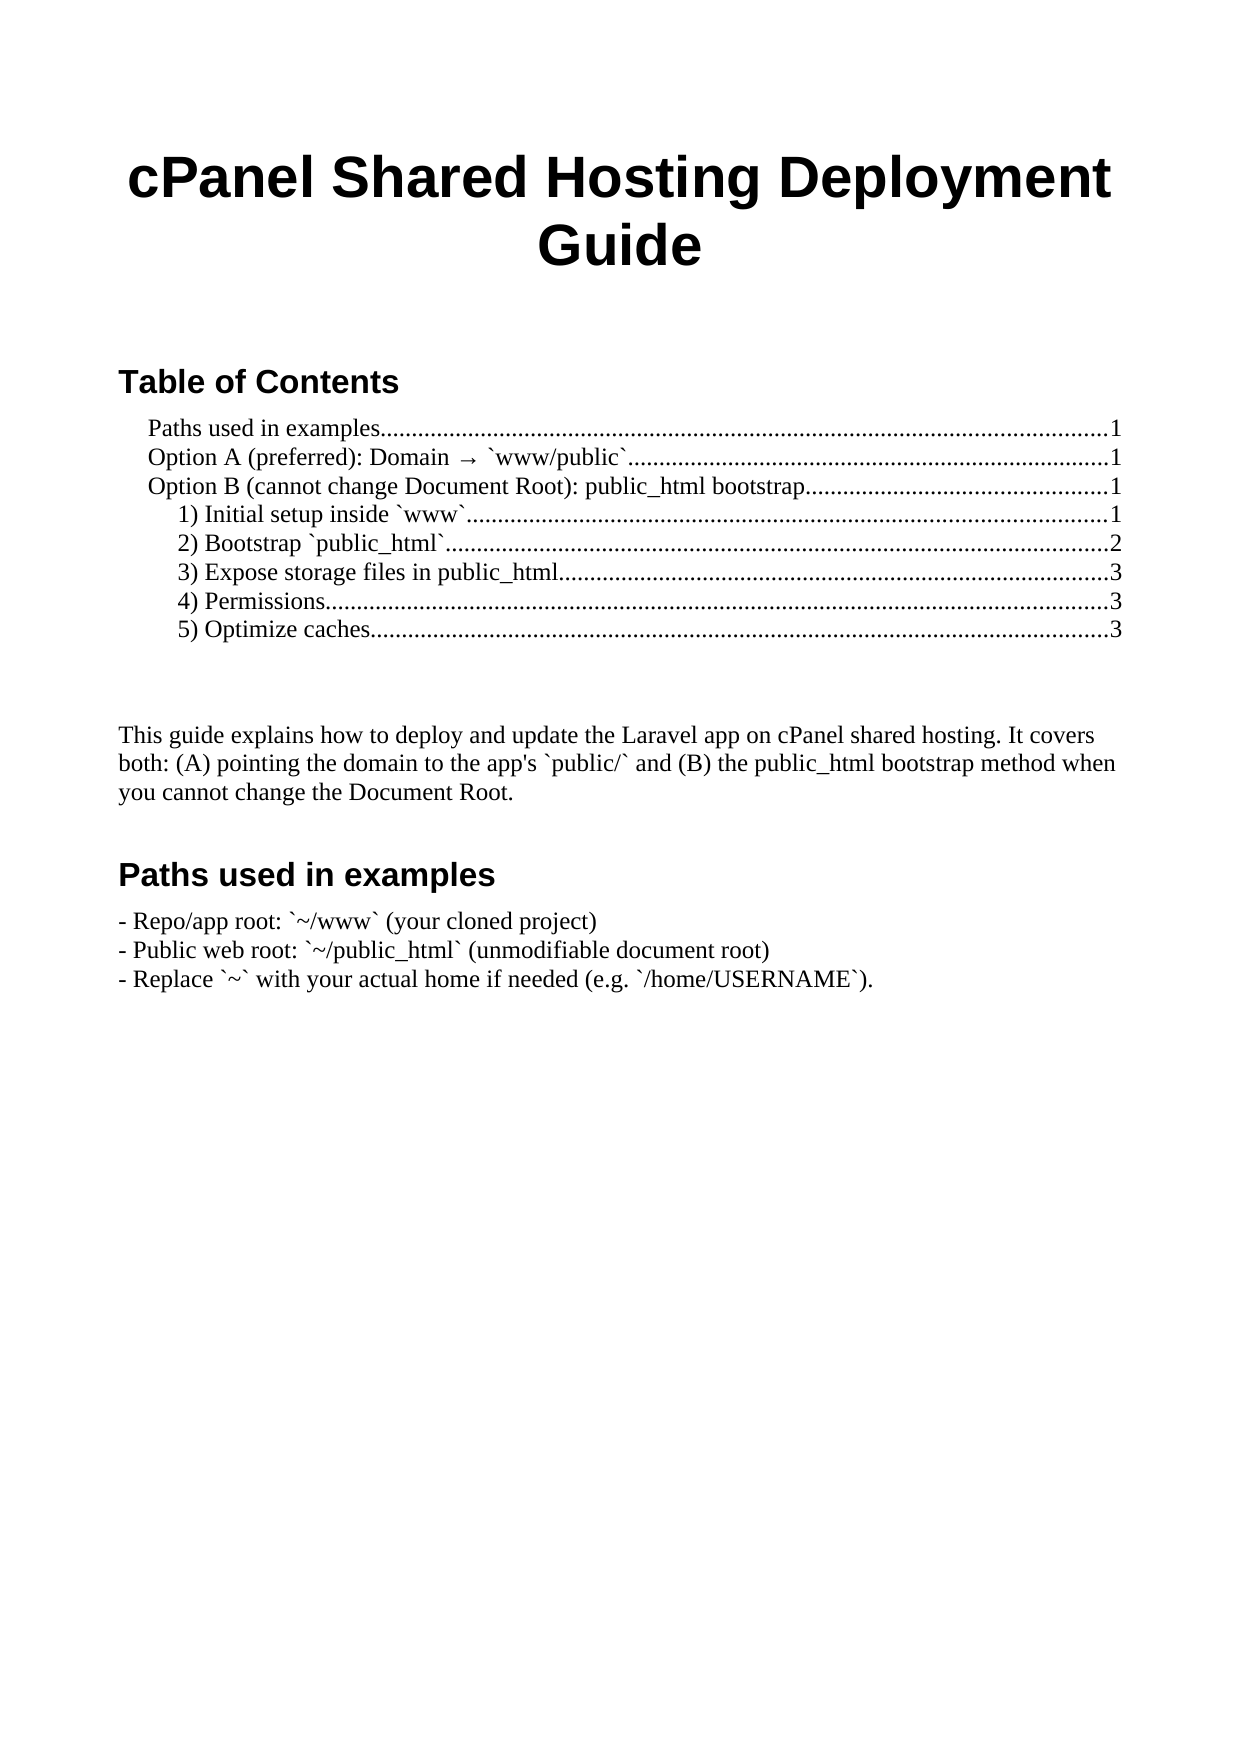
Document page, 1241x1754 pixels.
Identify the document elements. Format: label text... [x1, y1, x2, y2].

text 5) Optimize caches 3 [177, 614, 1122, 643]
text Paths used in examples 1 [148, 413, 1122, 442]
text 3) Expose storage files in public_html 3 [177, 557, 1122, 586]
text 2) Bootstrap `public_html` 2 [177, 528, 1122, 557]
text This guide explains how to deploy and update the Laravel app on cPanel shared hosting. It covers both: (A) pointing the domain to the app's `public/` and (B) the public_html bootstrap method when you cannot change the Document Root. [118, 720, 1122, 806]
text Option B (cannot change Document Root): public_html bootstrap 1 [148, 471, 1122, 499]
text 1) Initial setup inside `www` 1 [177, 499, 1122, 528]
text - Repo/app root: `~/www` (your cloned project) [118, 906, 1122, 935]
subtitle Table of Contents [118, 362, 1122, 401]
text 4) Permissions 3 [177, 586, 1122, 614]
text - Public web root: `~/public_html` (unmodifiable document root) [118, 935, 1122, 964]
text Option A (preferred): Domain → `www/public` 1 [148, 442, 1122, 471]
title cPanel Shared Hosting Deployment Guide [118, 143, 1122, 277]
subtitle Paths used in examples [118, 856, 1122, 894]
text - Replace `~` with your actual home if needed (e.g. `/home/USERNAME`). [118, 964, 1122, 993]
